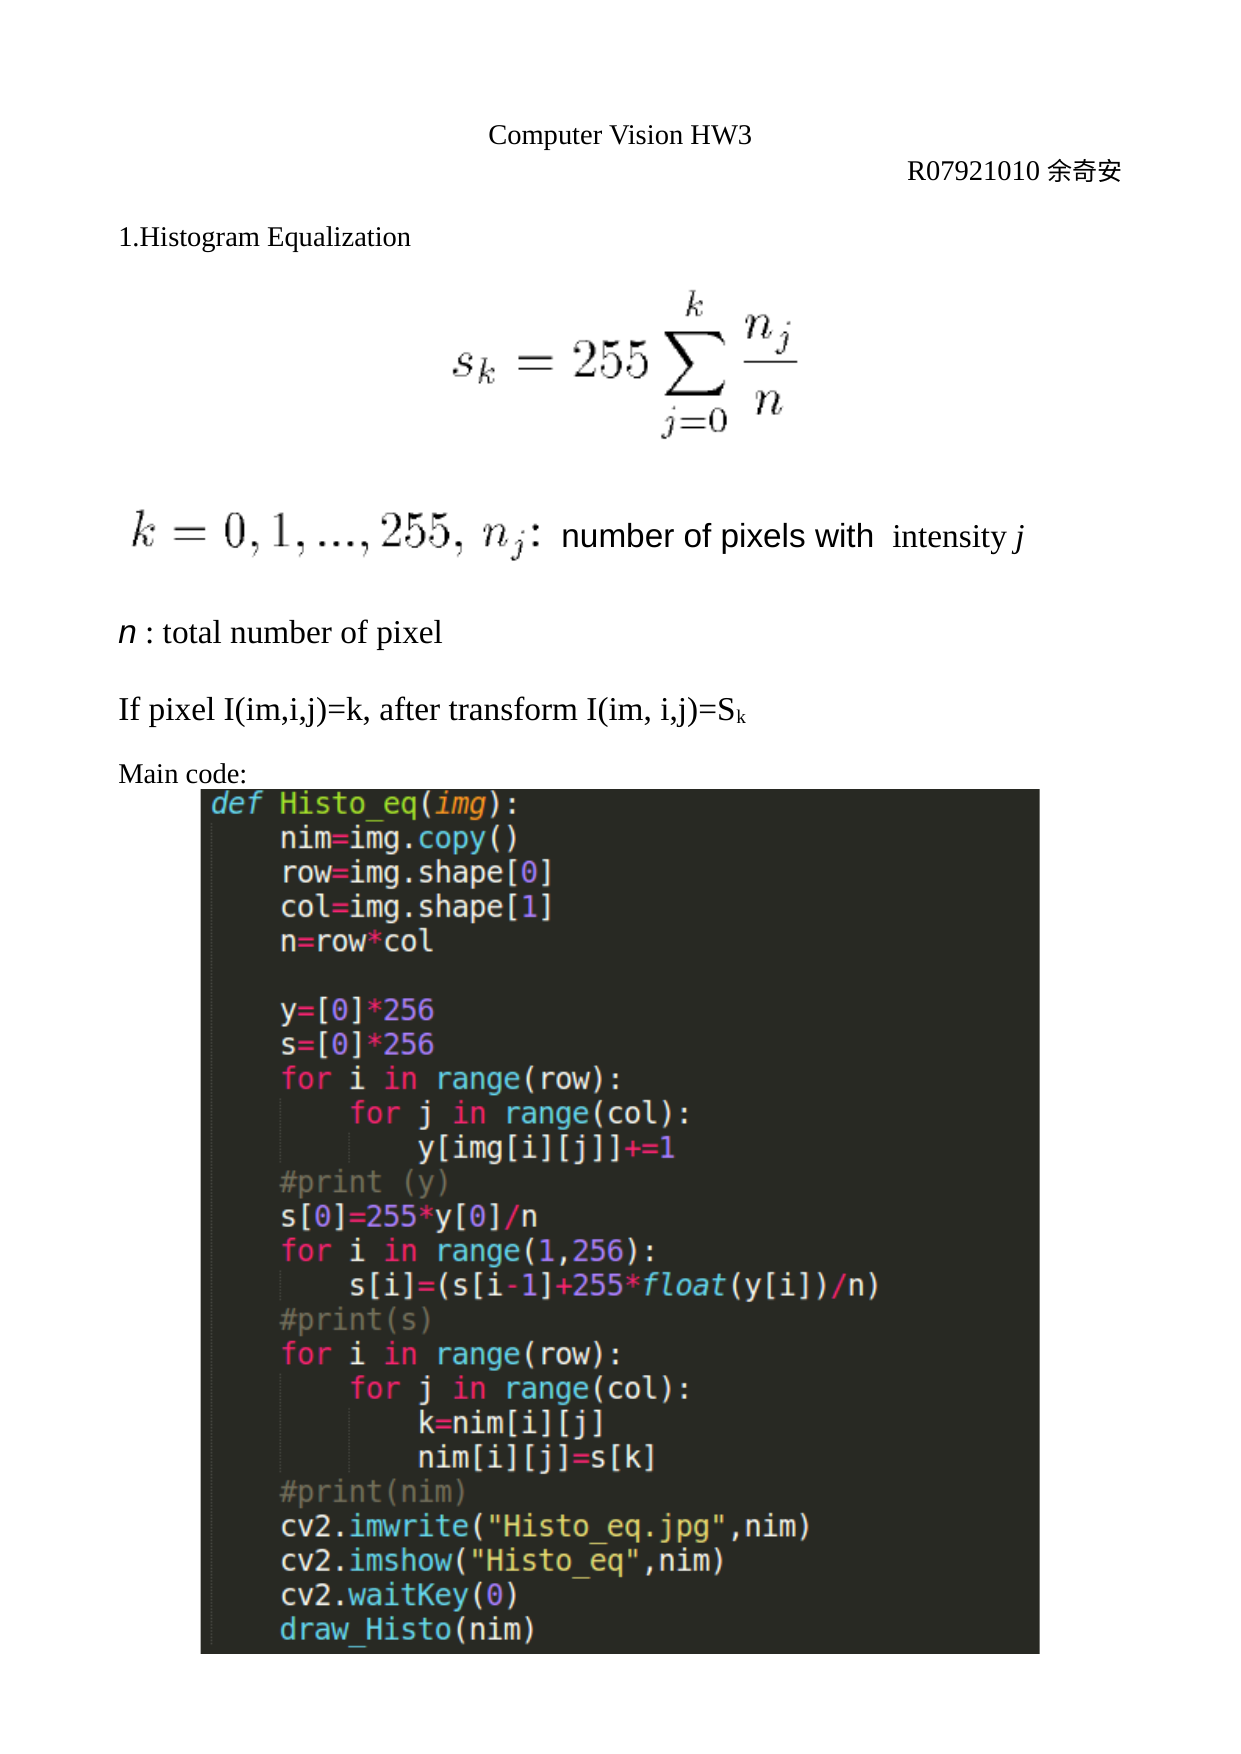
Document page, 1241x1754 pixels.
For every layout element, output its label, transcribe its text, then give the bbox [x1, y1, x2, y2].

text R07921010 余奇安 [118, 151, 1122, 187]
text n : total number of pixel [118, 612, 1122, 651]
text If pixel I(im,i,j)=k, after transform I(im, i,j)=Sk [118, 689, 1122, 728]
text number of pixels with intensity j [545, 516, 1122, 555]
picture [200, 789, 1040, 1654]
text Main code: [118, 756, 1122, 789]
picture [124, 497, 545, 564]
text Computer Vision HW3 [118, 118, 1122, 151]
text 1.Histogram Equalization [118, 220, 1122, 253]
picture [438, 287, 801, 446]
